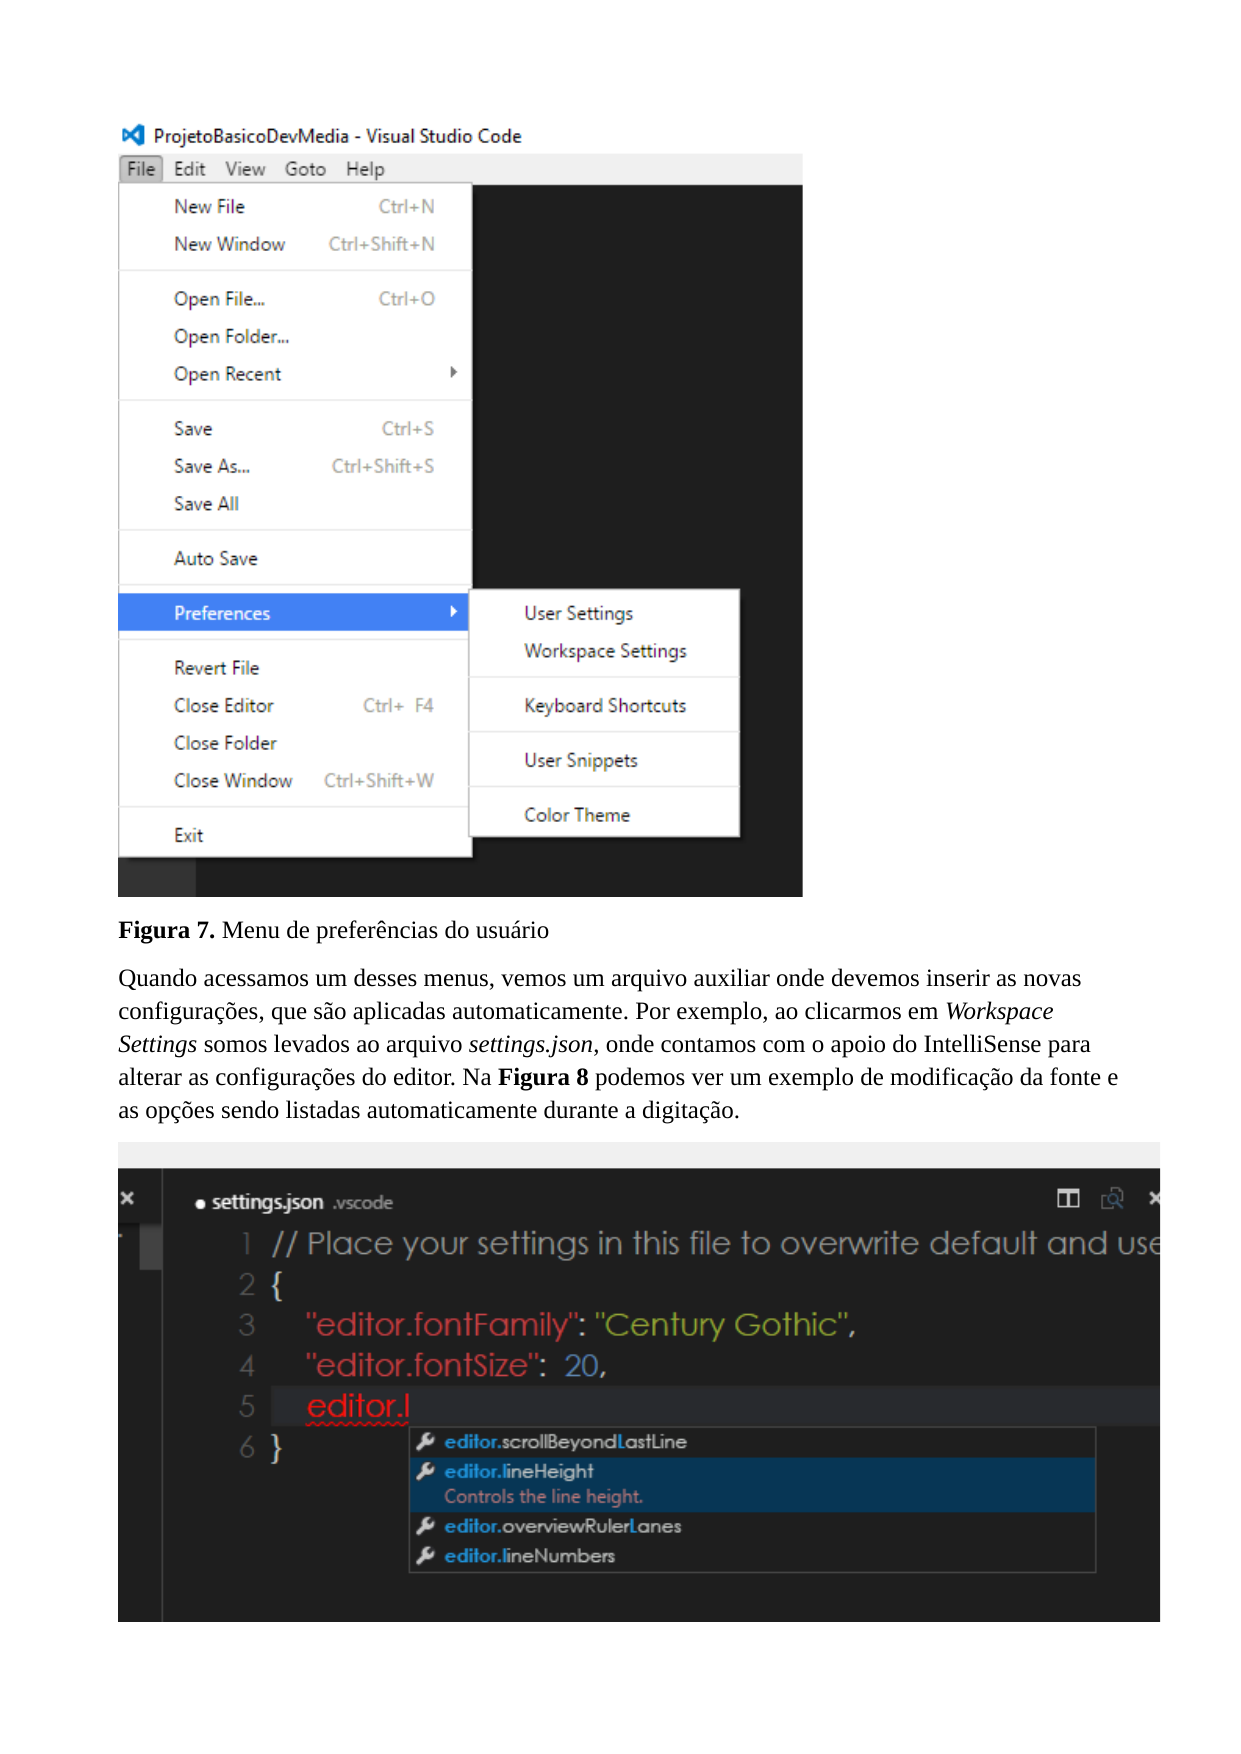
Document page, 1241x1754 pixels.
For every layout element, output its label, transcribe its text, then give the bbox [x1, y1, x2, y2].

picture [118, 1142, 1161, 1622]
picture [118, 118, 803, 897]
text Quando acessamos um desses menus, vemos um arquivo auxiliar onde devemos inserir as novas configurações, que são aplicadas automaticamente. Por exemplo, ao clicarmos em Workspace Settings somos levados ao arquivo settings.json, onde contamos com o apoio do IntelliSense para alterar as configurações do editor. Na Figura 8 podemos ver um exemplo de modificação da fonte e as opções sendo listadas automaticamente durante a digitação. [118, 963, 1122, 1123]
text Figura 7. Menu de preferências do usuário [118, 915, 1122, 944]
